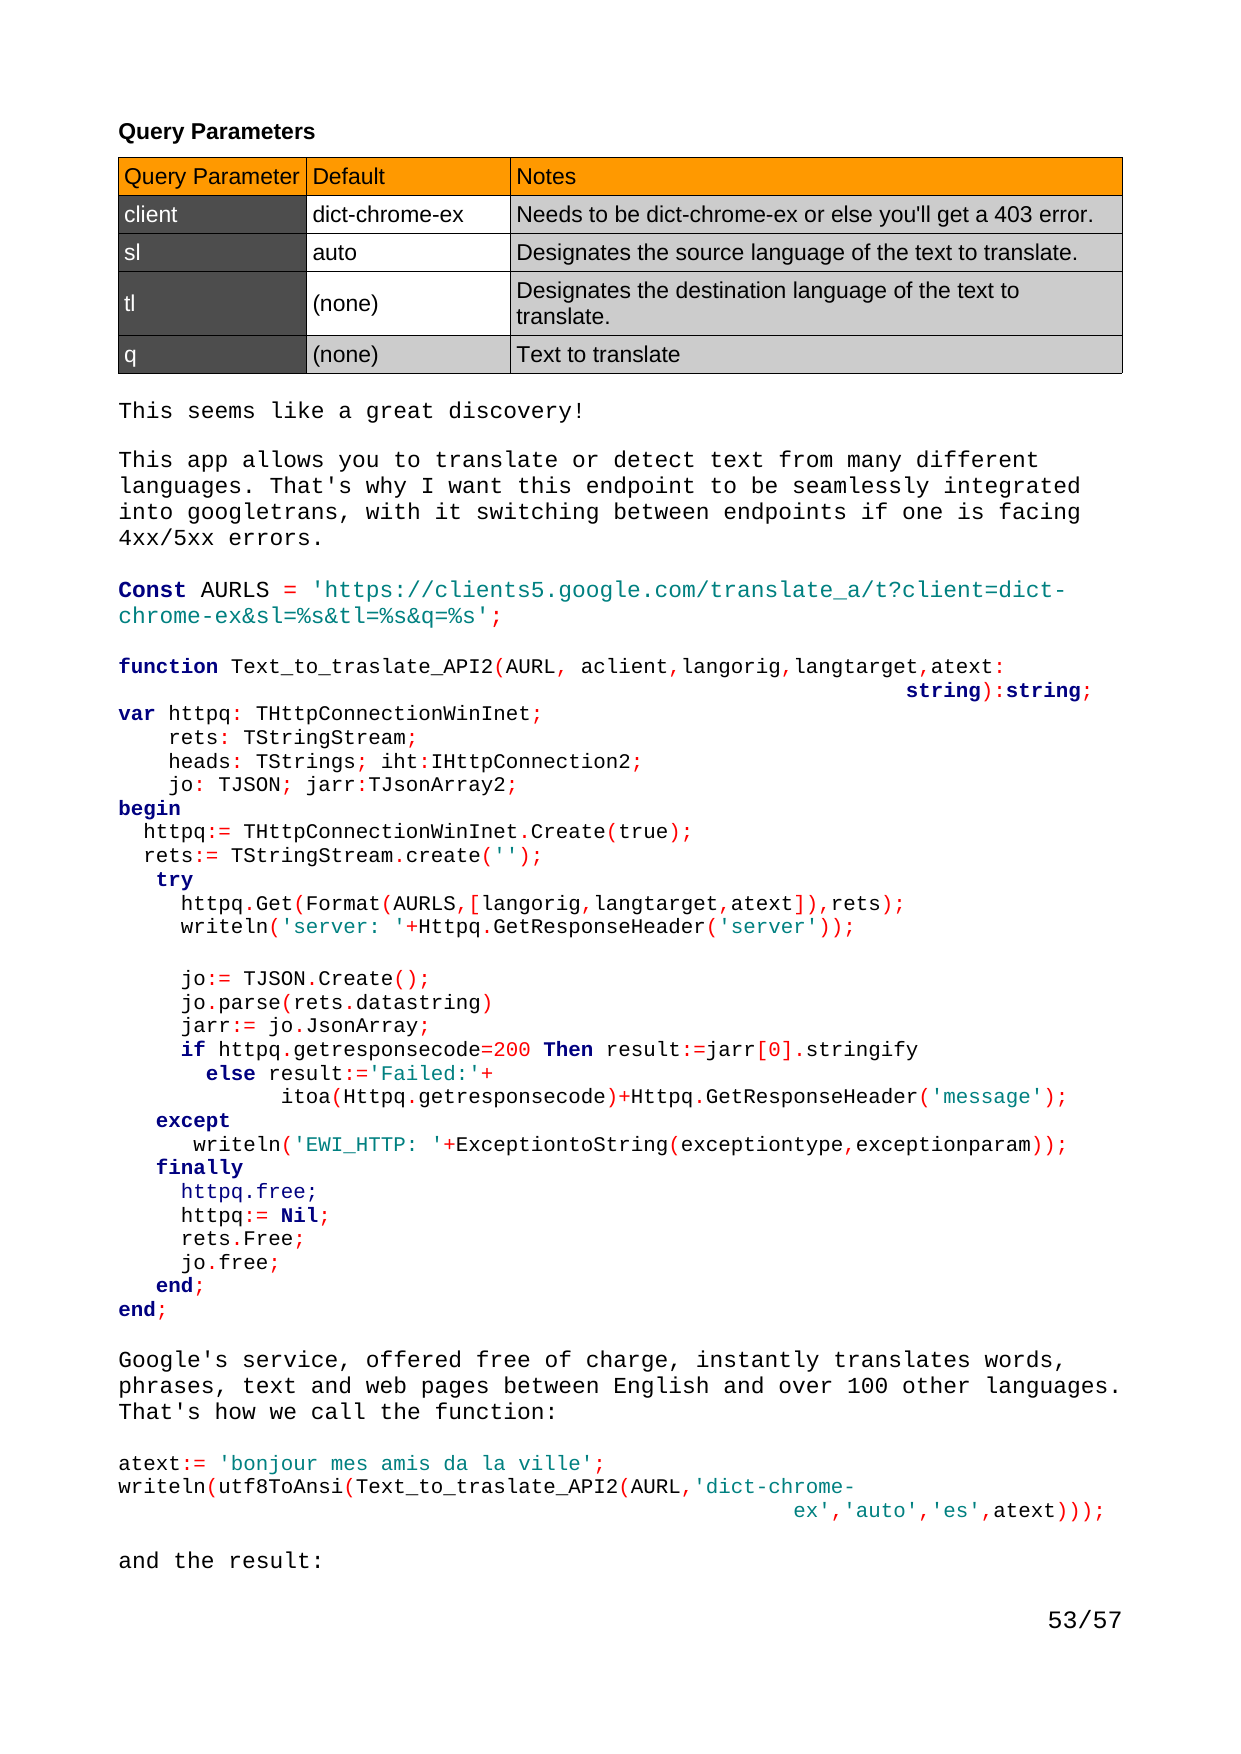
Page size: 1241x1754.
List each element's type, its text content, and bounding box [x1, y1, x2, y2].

text rets: TStringStream; [118, 727, 1122, 751]
subtitle Query Parameters [118, 118, 1122, 144]
table_cell client [119, 196, 306, 233]
text itoa(Httpq.getresponsecode)+Httpq.GetResponseHeader('message'); [118, 1086, 1122, 1110]
text heads: TStrings; iht:IHttpConnection2; [118, 751, 1122, 774]
text writeln(utf8ToAnsi(Text_to_traslate_API2(AURL,'dict-chrome- ex','auto','es',atext))); [118, 1476, 1122, 1523]
table_cell q [119, 336, 306, 373]
text writeln('server: '+Httpq.GetResponseHeader('server')); [118, 916, 1122, 940]
table_header Default [307, 158, 510, 195]
text This seems like a great discovery! [118, 399, 1122, 425]
text end; [118, 1299, 1122, 1323]
text httpq.free; [118, 1181, 1122, 1204]
table_header Notes [511, 158, 1122, 195]
text jo:= TJSON.Create(); [118, 968, 1122, 992]
text except [118, 1110, 1122, 1134]
text jo.free; [118, 1252, 1122, 1276]
text try [118, 869, 1122, 892]
table_cell Designates the destination language of the text to translate. [511, 272, 1122, 335]
text if httpq.getresponsecode=200 Then result:=jarr[0].stringify [118, 1039, 1122, 1063]
table_cell Designates the source language of the text to translate. [511, 234, 1122, 271]
text rets:= TStringStream.create(''); [118, 845, 1122, 869]
text and the result: [118, 1549, 1122, 1575]
text end; [118, 1276, 1122, 1299]
table_cell (none) [307, 336, 510, 373]
text rets.Free; [118, 1228, 1122, 1252]
text writeln('EWI_HTTP: '+ExceptiontoString(exceptiontype,exceptionparam)); [118, 1134, 1122, 1157]
text httpq.Get(Format(AURLS,[langorig,langtarget,atext]),rets); [118, 892, 1122, 916]
table_cell (none) [307, 272, 510, 335]
text finally [118, 1157, 1122, 1181]
table_cell sl [119, 234, 306, 271]
text function Text_to_traslate_API2(AURL, aclient,langorig,langtarget,atext: string):string; [118, 656, 1122, 703]
text Google's service, offered free of charge, instantly translates words, phrases, text and web pages between English and over 100 other languages. [118, 1349, 1122, 1401]
table_cell dict-chrome-ex [307, 196, 510, 233]
table_cell tl [119, 272, 306, 335]
text jo: TJSON; jarr:TJsonArray2; [118, 774, 1122, 798]
text httpq:= Nil; [118, 1204, 1122, 1228]
text jo.parse(rets.datastring) [118, 992, 1122, 1015]
table_header Query Parameter [119, 158, 306, 195]
text atext:= 'bonjour mes amis da la ville'; [118, 1452, 1122, 1476]
text That's how we call the function: [118, 1401, 1122, 1427]
text Const AURLS = 'https://clients5.google.com/translate_a/t?client=dict-chrome-ex&sl=%s&tl=%s&q=%s'; [118, 578, 1122, 630]
text begin [118, 798, 1122, 822]
table_cell auto [307, 234, 510, 271]
table_cell Text to translate [511, 336, 1122, 373]
text jarr:= jo.JsonArray; [118, 1015, 1122, 1039]
table_cell Needs to be dict-chrome-ex or else you'll get a 403 error. [511, 196, 1122, 233]
text This app allows you to translate or detect text from many different languages. That's why I want this endpoint to be seamlessly integrated into googletrans, with it switching between endpoints if one is facing 4xx/5xx errors. [118, 448, 1122, 552]
text httpq:= THttpConnectionWinInet.Create(true); [118, 822, 1122, 845]
text else result:='Failed:'+ [118, 1063, 1122, 1086]
text var httpq: THttpConnectionWinInet; [118, 703, 1122, 727]
